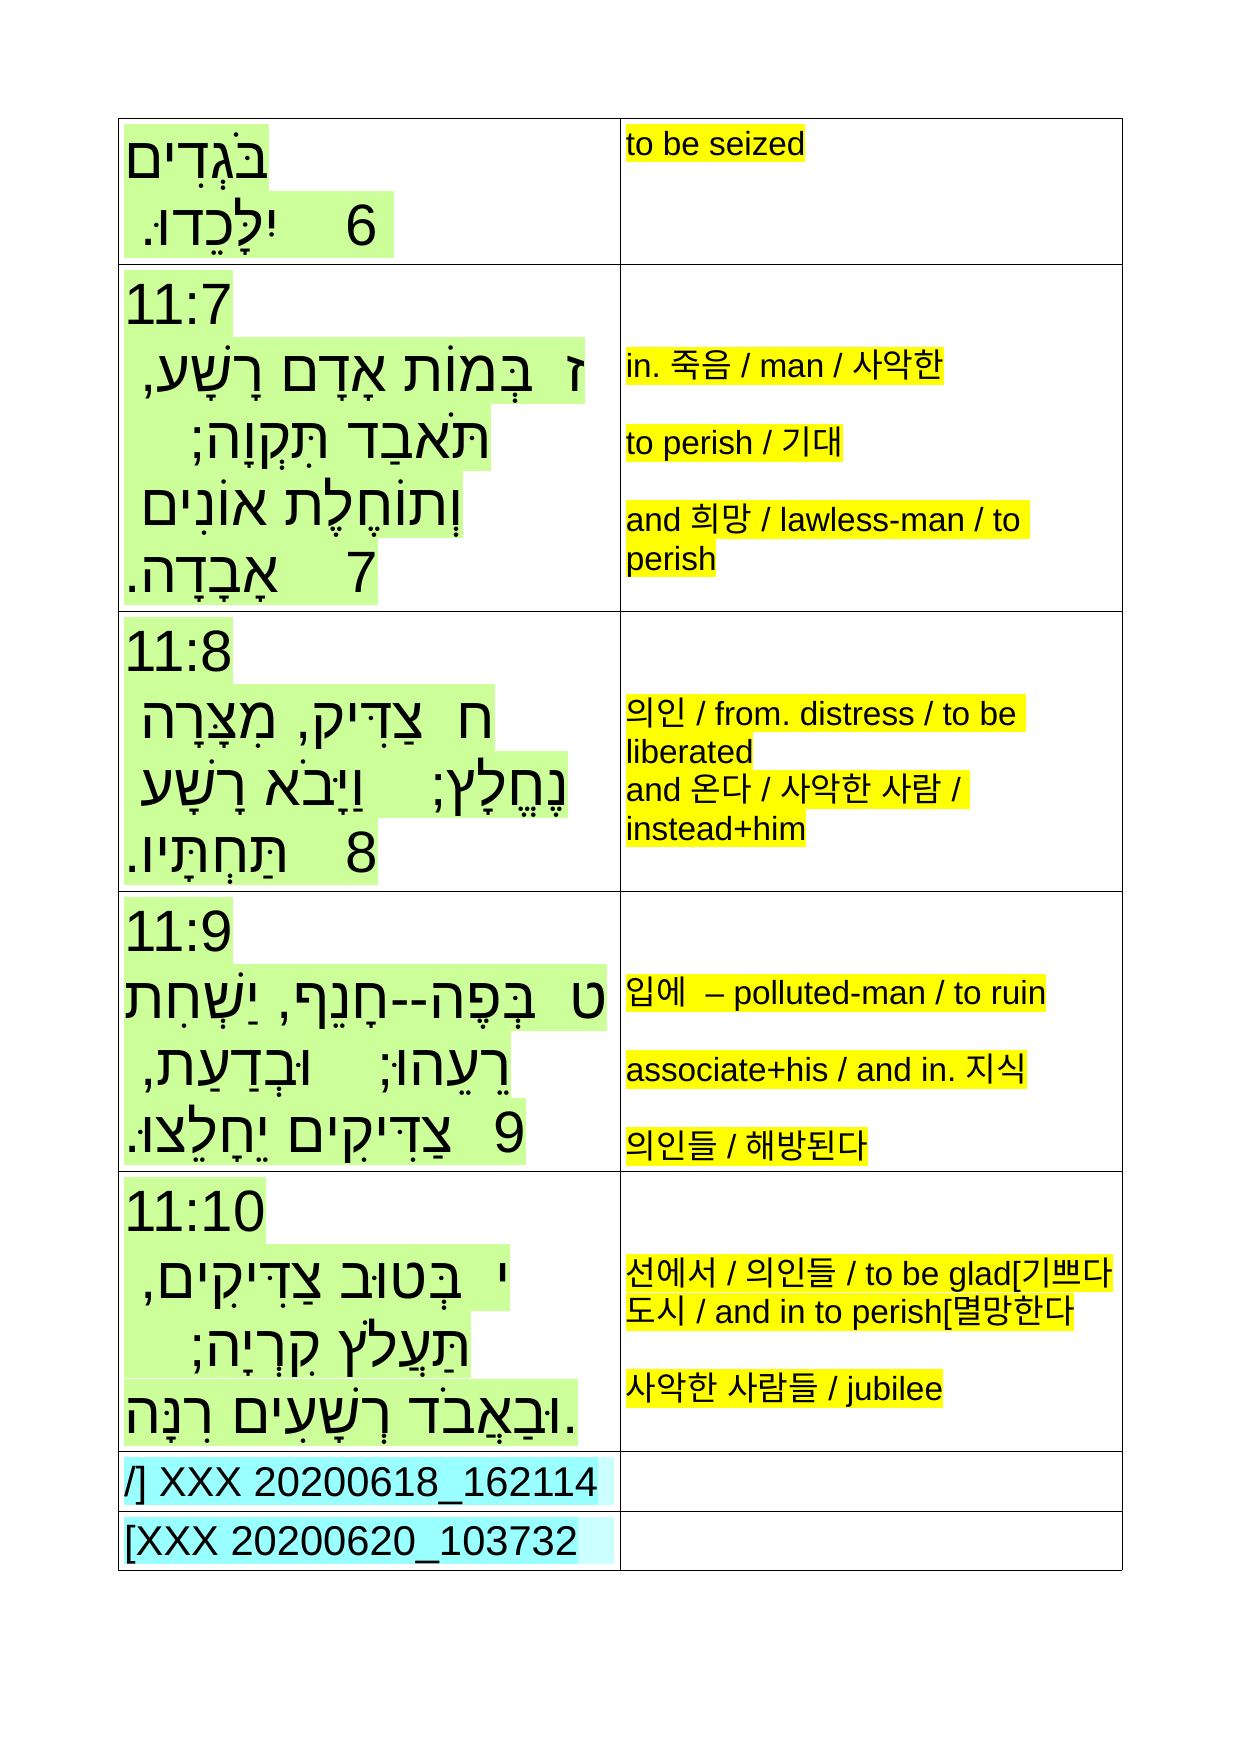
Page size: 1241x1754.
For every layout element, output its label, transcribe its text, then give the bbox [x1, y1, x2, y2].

table_cell 선에서 / 의인들 / to be glad[기쁘다 도시 / and in to perish[멸망한다 사악한 사람들 / jubilee [621, 1172, 1122, 1451]
table_cell /] XXX 20200618_162114 [119, 1452, 620, 1511]
table_cell [621, 1512, 1122, 1570]
table_cell 11:8 ח צַדִּיק, מִצָּרָה נֶחֱלָץ; וַיָּבֹא רָשָׁע תַּחְתָּיו. 8 [119, 612, 620, 891]
table_cell in. 죽음 / man / 사악한 to perish / 기대 and 희망 / lawless-man / to perish [621, 265, 1122, 611]
table_cell 11:7 ז בְּמוֹת אָדָם רָשָׁע, תֹּאבַד תִּקְוָה; וְתוֹחֶלֶת אוֹנִים אָבָדָה. 7 [119, 265, 620, 611]
table_cell 입에 – polluted-man / to ruin associate+his / and in. 지식 의인들 / 해방된다 [621, 892, 1122, 1171]
table_cell 11:9 ט בְּפֶה--חָנֵף, יַשְׁחִת רֵעֵהוּ; וּבְדַעַת, צַדִּיקִים יֵחָלֵצוּ. 9 [119, 892, 620, 1171]
table_cell [621, 1452, 1122, 1511]
table_cell 11:10 י בְּטוּב צַדִּיקִים, תַּעֲלֹץ קִרְיָה; וּבַאֲבֹד רְשָׁעִים רִנָּה. [119, 1172, 620, 1451]
table_cell 의인 / from. distress / to be liberated and 온다 / 사악한 사람 / instead+him [621, 612, 1122, 891]
table_cell 11:6 צִדְקַת יְשָׁרִים, תַּצִּילֵם; וּבְהַוַּת, בֹּגְדִים יִלָּכֵדוּ. 6 [119, 119, 620, 264]
table_cell to be seized [621, 119, 1122, 264]
table_cell [XXX 20200620_103732 [119, 1512, 620, 1570]
